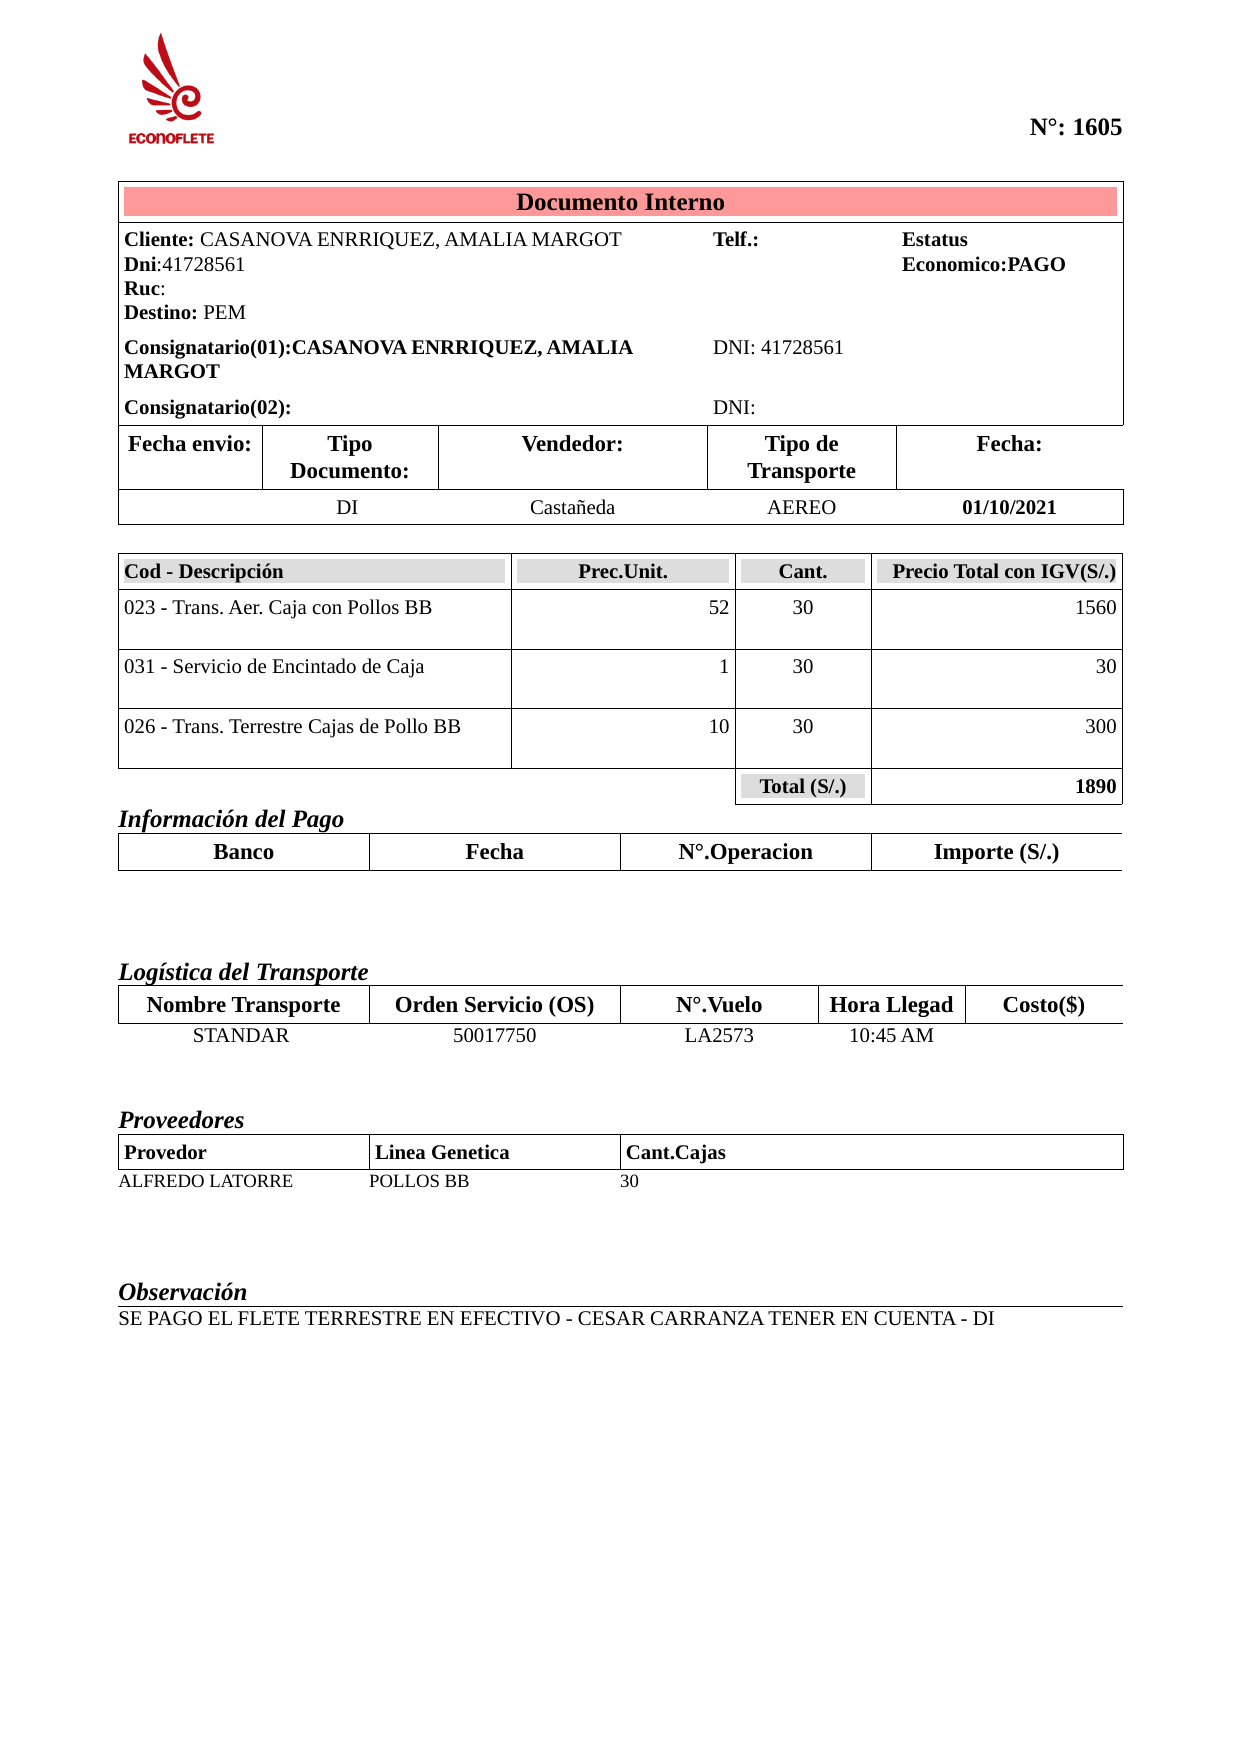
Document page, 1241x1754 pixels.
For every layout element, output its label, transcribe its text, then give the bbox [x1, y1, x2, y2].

table_header Documento Interno [119, 182, 1123, 222]
table_cell Estatus Economico:PAGO [896, 223, 1123, 329]
table_cell Total (S/.) [736, 769, 871, 803]
table_cell [118, 899, 369, 928]
table_cell 1890 [872, 769, 1122, 803]
table_header SE PAGO EL FLETE TERRESTRE EN EFECTIVO - CESAR CARRANZA TENER EN CUENTA - DI [118, 1307, 1123, 1330]
table_cell [118, 769, 511, 803]
table_cell 30 [736, 709, 871, 768]
table_cell 031 - Servicio de Encintado de Caja [119, 650, 511, 708]
table_cell [620, 1076, 818, 1105]
table_cell Tipo Documento: [263, 426, 438, 489]
table_cell [620, 1256, 1123, 1277]
table_cell AEREO [707, 490, 896, 524]
table_header Provedor [119, 1135, 369, 1169]
text Observación [118, 1277, 1122, 1306]
table_cell [620, 1191, 1123, 1213]
table_cell [369, 1256, 620, 1277]
table_cell DNI: [707, 389, 1123, 424]
table_cell [620, 1234, 1123, 1256]
table_header Prec.Unit. [512, 554, 735, 589]
table_cell [369, 1048, 620, 1076]
table_cell [118, 928, 369, 957]
text Proveedores [118, 1105, 1122, 1134]
table_cell [118, 1234, 369, 1256]
table_cell Castañeda [438, 490, 707, 524]
table_cell [118, 1213, 369, 1234]
table_cell 52 [512, 590, 735, 648]
table_header Cant.Cajas [621, 1135, 1123, 1169]
table_header Precio Total con IGV(S/.) [872, 554, 1122, 589]
table_cell 30 [736, 650, 871, 708]
table_cell 50017750 [369, 1024, 620, 1047]
picture [118, 32, 225, 144]
table_cell [118, 1256, 369, 1277]
table_cell [369, 1191, 620, 1213]
table_cell [369, 871, 620, 899]
table_cell [965, 1024, 1123, 1047]
table_cell [620, 928, 871, 957]
table_cell Telf.: [707, 223, 896, 329]
table_cell [369, 899, 620, 928]
table_header Linea Genetica [370, 1135, 620, 1169]
table_cell 30 [620, 1170, 1123, 1191]
table_cell 01/10/2021 [896, 490, 1123, 524]
text Información del Pago [118, 804, 1122, 832]
table_header Importe (S/.) [872, 834, 1122, 870]
table_cell 30 [872, 650, 1122, 708]
table_cell ALFREDO LATORRE [118, 1170, 369, 1191]
table_cell Fecha envio: [119, 426, 262, 489]
table_cell [118, 1191, 369, 1213]
table_cell DI [262, 490, 438, 524]
table_cell [369, 1213, 620, 1234]
table_header N°.Vuelo [621, 986, 818, 1023]
table_cell [620, 1213, 1123, 1234]
table_cell POLLOS BB [369, 1170, 620, 1191]
table_cell [118, 1048, 369, 1076]
table_header Hora Llegad [819, 986, 965, 1023]
table_cell Fecha: [897, 426, 1123, 489]
table_cell [871, 871, 1122, 899]
table_header Costo($) [966, 986, 1123, 1023]
table_cell 300 [872, 709, 1122, 768]
table_cell [511, 769, 735, 803]
table_cell Cliente: CASANOVA ENRRIQUEZ, AMALIA MARGOT Dni:41728561 Ruc: Destino: PEM [119, 223, 707, 329]
table_header Nombre Transporte [119, 986, 369, 1023]
table_cell [871, 928, 1122, 957]
table_cell [620, 871, 871, 899]
table_cell 10:45 AM [818, 1024, 965, 1047]
table_cell 30 [736, 590, 871, 648]
table_cell [118, 871, 369, 899]
table_cell 1560 [872, 590, 1122, 648]
table_cell Consignatario(01):CASANOVA ENRRIQUEZ, AMALIA MARGOT [119, 329, 707, 389]
table_cell [965, 1048, 1123, 1076]
table_cell [965, 1076, 1123, 1105]
table_cell [119, 490, 262, 524]
table_header N°.Operacion [621, 834, 871, 870]
table_header Banco [119, 834, 369, 870]
table_cell [369, 928, 620, 957]
table_cell [620, 899, 871, 928]
table_header Cod - Descripción [119, 554, 511, 589]
table_header Fecha [370, 834, 620, 870]
table_cell Tipo de Transporte [708, 426, 896, 489]
table_cell [369, 1076, 620, 1105]
table_cell [818, 1048, 965, 1076]
table_header Orden Servicio (OS) [370, 986, 620, 1023]
table_cell [620, 1048, 818, 1076]
table_cell LA2573 [620, 1024, 818, 1047]
text Logística del Transporte [118, 957, 1122, 985]
table_cell [118, 1076, 369, 1105]
table_header Cant. [736, 554, 871, 589]
table_cell STANDAR [118, 1024, 369, 1047]
table_cell 1 [512, 650, 735, 708]
table_cell DNI: 41728561 [707, 329, 1123, 389]
table_cell [369, 1234, 620, 1256]
table_cell [871, 899, 1122, 928]
table_cell 023 - Trans. Aer. Caja con Pollos BB [119, 590, 511, 648]
table_cell 026 - Trans. Terrestre Cajas de Pollo BB [119, 709, 511, 768]
table_cell Vendedor: [439, 426, 707, 489]
table_cell Consignatario(02): [119, 389, 707, 424]
table_cell 10 [512, 709, 735, 768]
table_cell [818, 1076, 965, 1105]
